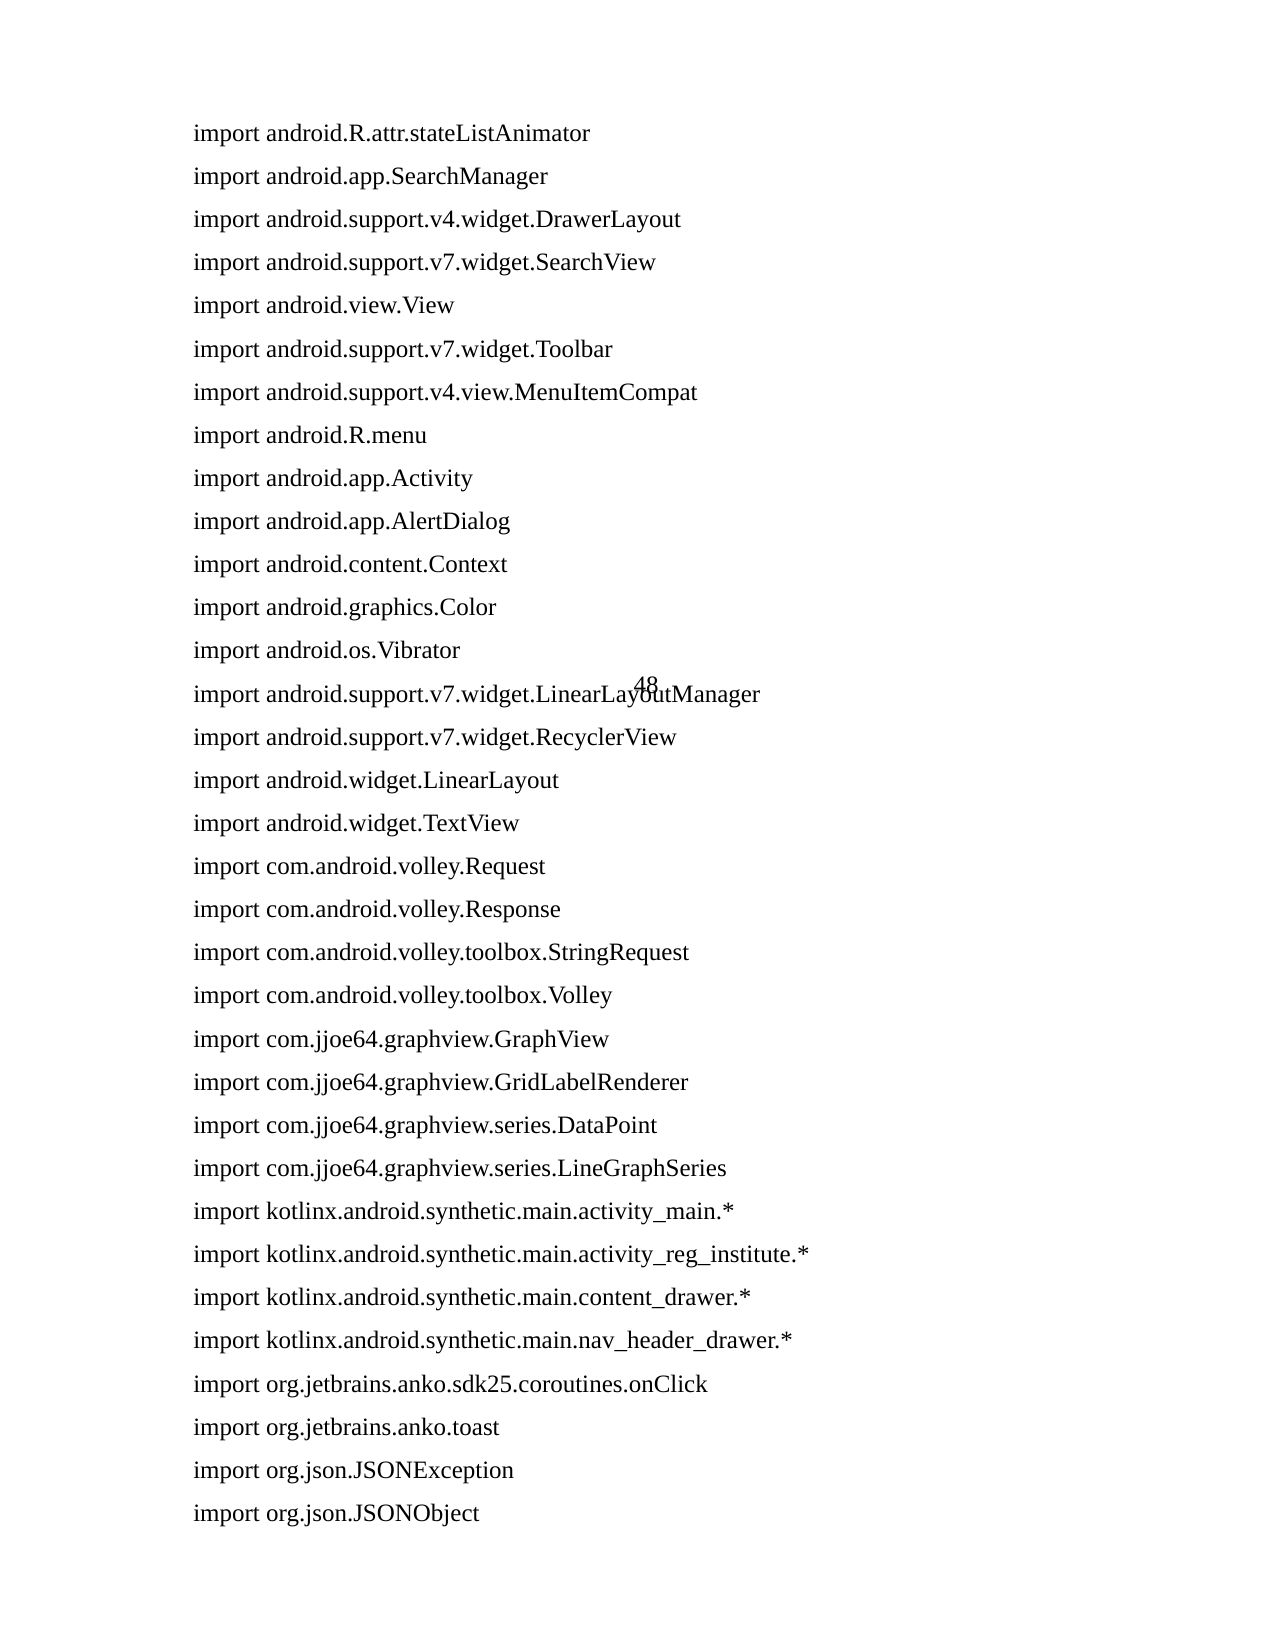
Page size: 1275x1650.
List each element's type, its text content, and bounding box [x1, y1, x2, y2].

text import android.graphics.Color [193, 592, 1157, 621]
text import android.view.View [193, 291, 1157, 319]
text import android.support.v7.widget.Toolbar [193, 334, 1157, 362]
text import com.android.volley.toolbox.StringRequest [193, 937, 1157, 966]
text import kotlinx.android.synthetic.main.nav_header_drawer.* [193, 1326, 1157, 1354]
text import android.os.Vibrator [193, 636, 1157, 664]
text import kotlinx.android.synthetic.main.activity_reg_institute.* [193, 1239, 1157, 1268]
text import android.app.SearchManager [193, 161, 1157, 190]
text import android.support.v7.widget.RecyclerView [193, 722, 1157, 751]
text import org.json.JSONObject [193, 1498, 1157, 1527]
text import com.jjoe64.graphview.series.LineGraphSeries [193, 1153, 1157, 1182]
text import android.support.v7.widget.LinearLayoutManager [193, 679, 1157, 707]
text import android.widget.TextView [193, 808, 1157, 837]
text import android.R.attr.stateListAnimator [193, 118, 1157, 147]
text import kotlinx.android.synthetic.main.content_drawer.* [193, 1282, 1157, 1311]
text import org.json.JSONException [193, 1455, 1157, 1484]
text import android.app.Activity [193, 463, 1157, 492]
text import org.jetbrains.anko.sdk25.coroutines.onClick [193, 1369, 1157, 1397]
text import android.app.AlertDialog [193, 506, 1157, 535]
text import android.widget.LinearLayout [193, 765, 1157, 794]
text import com.jjoe64.graphview.GraphView [193, 1024, 1157, 1052]
text import android.support.v4.widget.DrawerLayout [193, 204, 1157, 233]
text import android.R.menu [193, 420, 1157, 449]
text import kotlinx.android.synthetic.main.activity_main.* [193, 1196, 1157, 1225]
text import com.android.volley.toolbox.Volley [193, 981, 1157, 1009]
text import android.support.v4.view.MenuItemCompat [193, 377, 1157, 406]
text import com.android.volley.Request [193, 851, 1157, 880]
text import android.support.v7.widget.SearchView [193, 247, 1157, 276]
text import com.jjoe64.graphview.GridLabelRenderer [193, 1067, 1157, 1096]
text import org.jetbrains.anko.toast [193, 1412, 1157, 1441]
text import com.jjoe64.graphview.series.DataPoint [193, 1110, 1157, 1139]
text import android.content.Context [193, 549, 1157, 578]
text import com.android.volley.Response [193, 894, 1157, 923]
